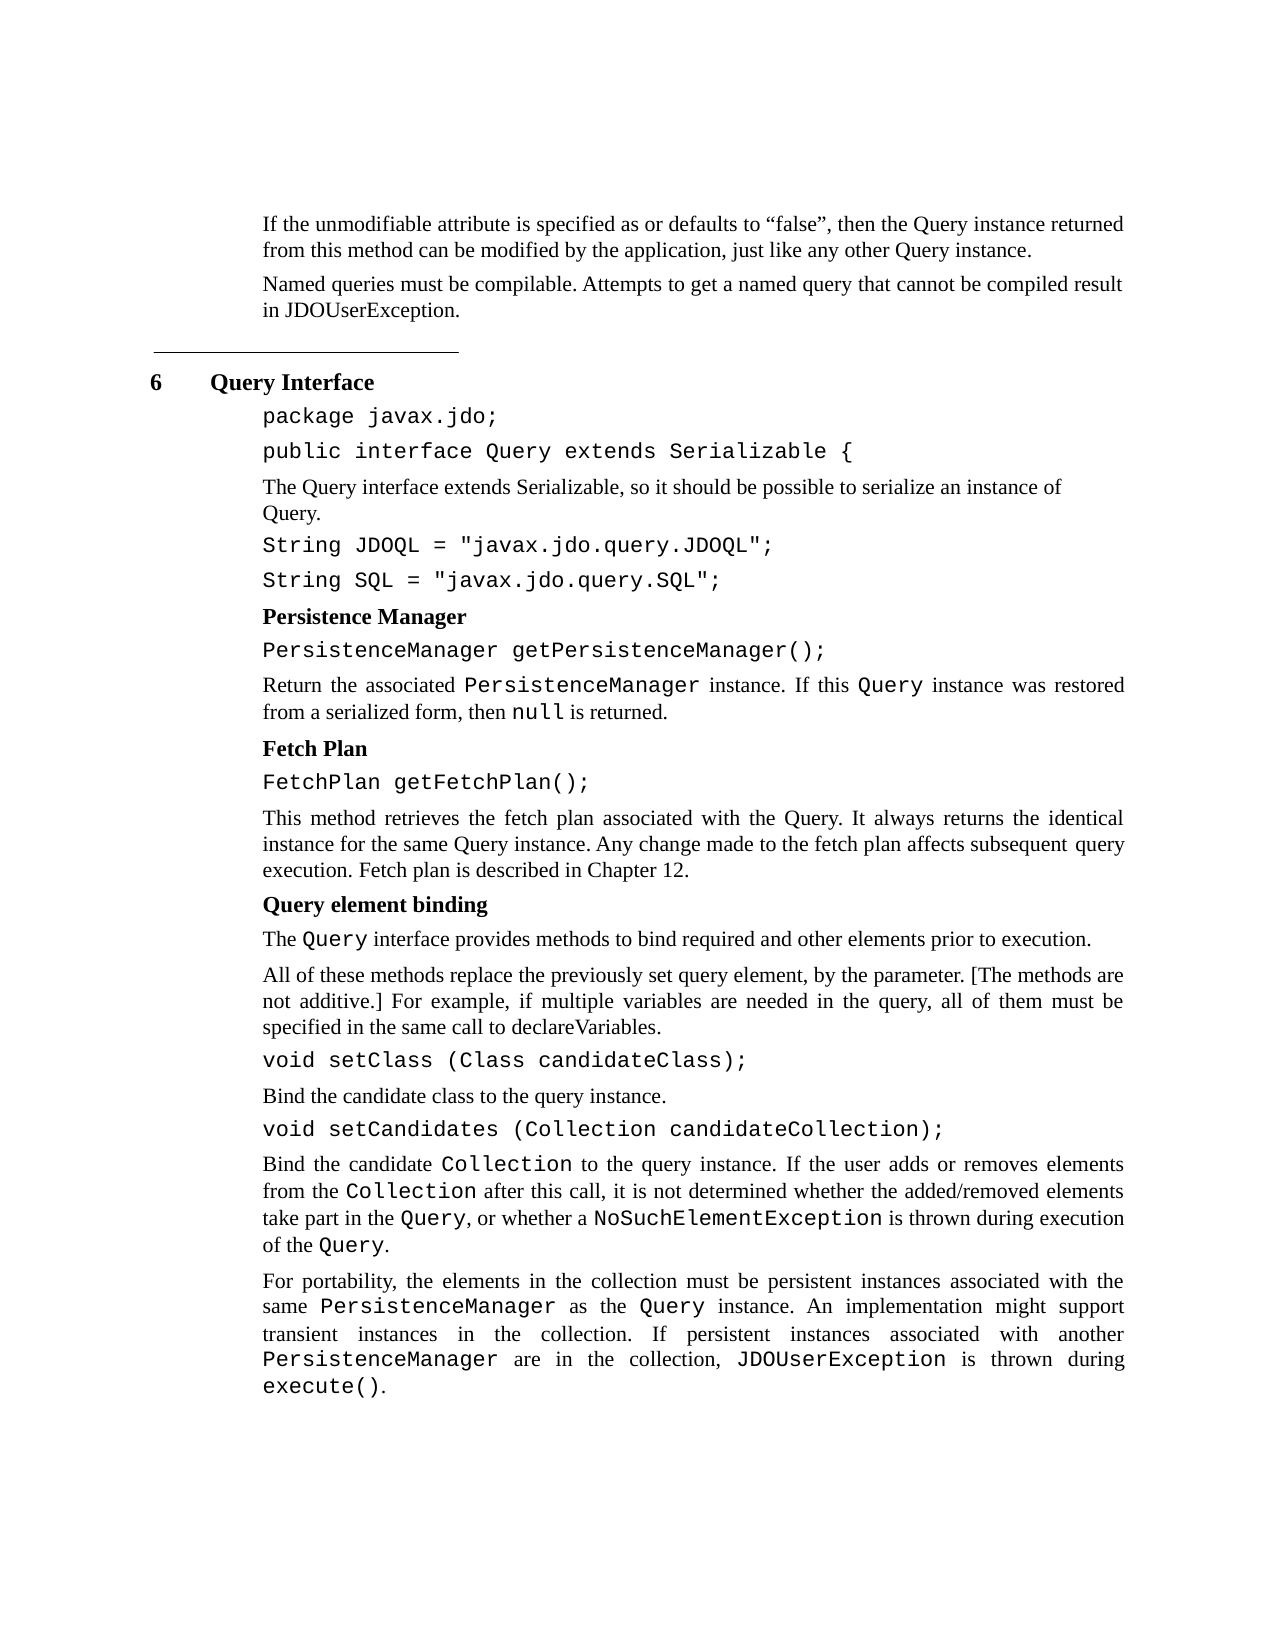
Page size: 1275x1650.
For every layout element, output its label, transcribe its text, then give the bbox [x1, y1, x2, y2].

text A14.6-4 [Bind the candidate class to the query instance.] [262, 1082, 1125, 1108]
text String JDOQL = "javax.jdo.query.JDOQL"; [262, 533, 1125, 559]
subtitle Persistence Manager [150, 602, 1125, 629]
text A14.6-21 [This method retrieves the fetch plan associated with the Query. It always returns the identical instance for the same Query instance. Any change made to the fetch plan affects subsequent query execution.] Fetch plan is described in Chapter 12. [262, 804, 1125, 882]
text A14.6-1 [The Query interface extends Serializable, so it should be possible to serialize an instance of Query.] [262, 473, 1125, 525]
text The Query interface provides methods to bind required and other elements prior to execution. [262, 926, 1125, 953]
subtitle Fetch Plan [150, 734, 1125, 761]
text A14.6-5 [Bind the candidate Collection to the query instance.] If the user adds or removes elements from the Collection after this call, it is not determined whether the added/removed elements take part in the Query, or whether a NoSuchElementException is thrown during execution of the Query. [262, 1151, 1125, 1259]
text public interface Query extends Serializable { [262, 439, 1125, 465]
text A14.6-2 [Return the associated PersistenceManager instance.] A14.6-3 [If this Query instance was restored from a serialized form, then null is returned. ] [262, 672, 1125, 726]
text A14.6-15 [All of these methods replace the previously set query element, by the parameter. [The methods are not additive.] For example, if multiple variables are needed in the query, all of them must be specified in the same call to declareVariables.] [262, 961, 1125, 1039]
text void setClass (Class candidateClass); [262, 1048, 1125, 1074]
text A14.5-15 [If the unmodifiable attribute is specified as or defaults to “false”, then the Query instance returned from this method can be modified by the application, just like any other Query instance.] [262, 210, 1125, 262]
text String SQL = "javax.jdo.query.SQL"; [262, 568, 1125, 594]
text PersistenceManager getPersistenceManager(); [262, 638, 1125, 664]
text A14.5-16 [Named queries must be compilable. Attempts to get a named query that cannot be compiled result in JDOUserException.] [262, 270, 1125, 322]
text void setCandidates (Collection candidateCollection); [262, 1116, 1125, 1142]
subtitle Query Interface [150, 368, 1125, 396]
text FetchPlan getFetchPlan(); [262, 770, 1125, 796]
text package javax.jdo; [262, 404, 1125, 430]
subtitle Query element binding [150, 891, 1125, 918]
text For portability, the elements in the collection must be persistent instances associated with the same PersistenceManager as the Query instance. An implementation might support transient instances in the collection. If persistent instances associated with another PersistenceManager are in the collection, JDOUserException is thrown during execute(). [262, 1267, 1125, 1400]
